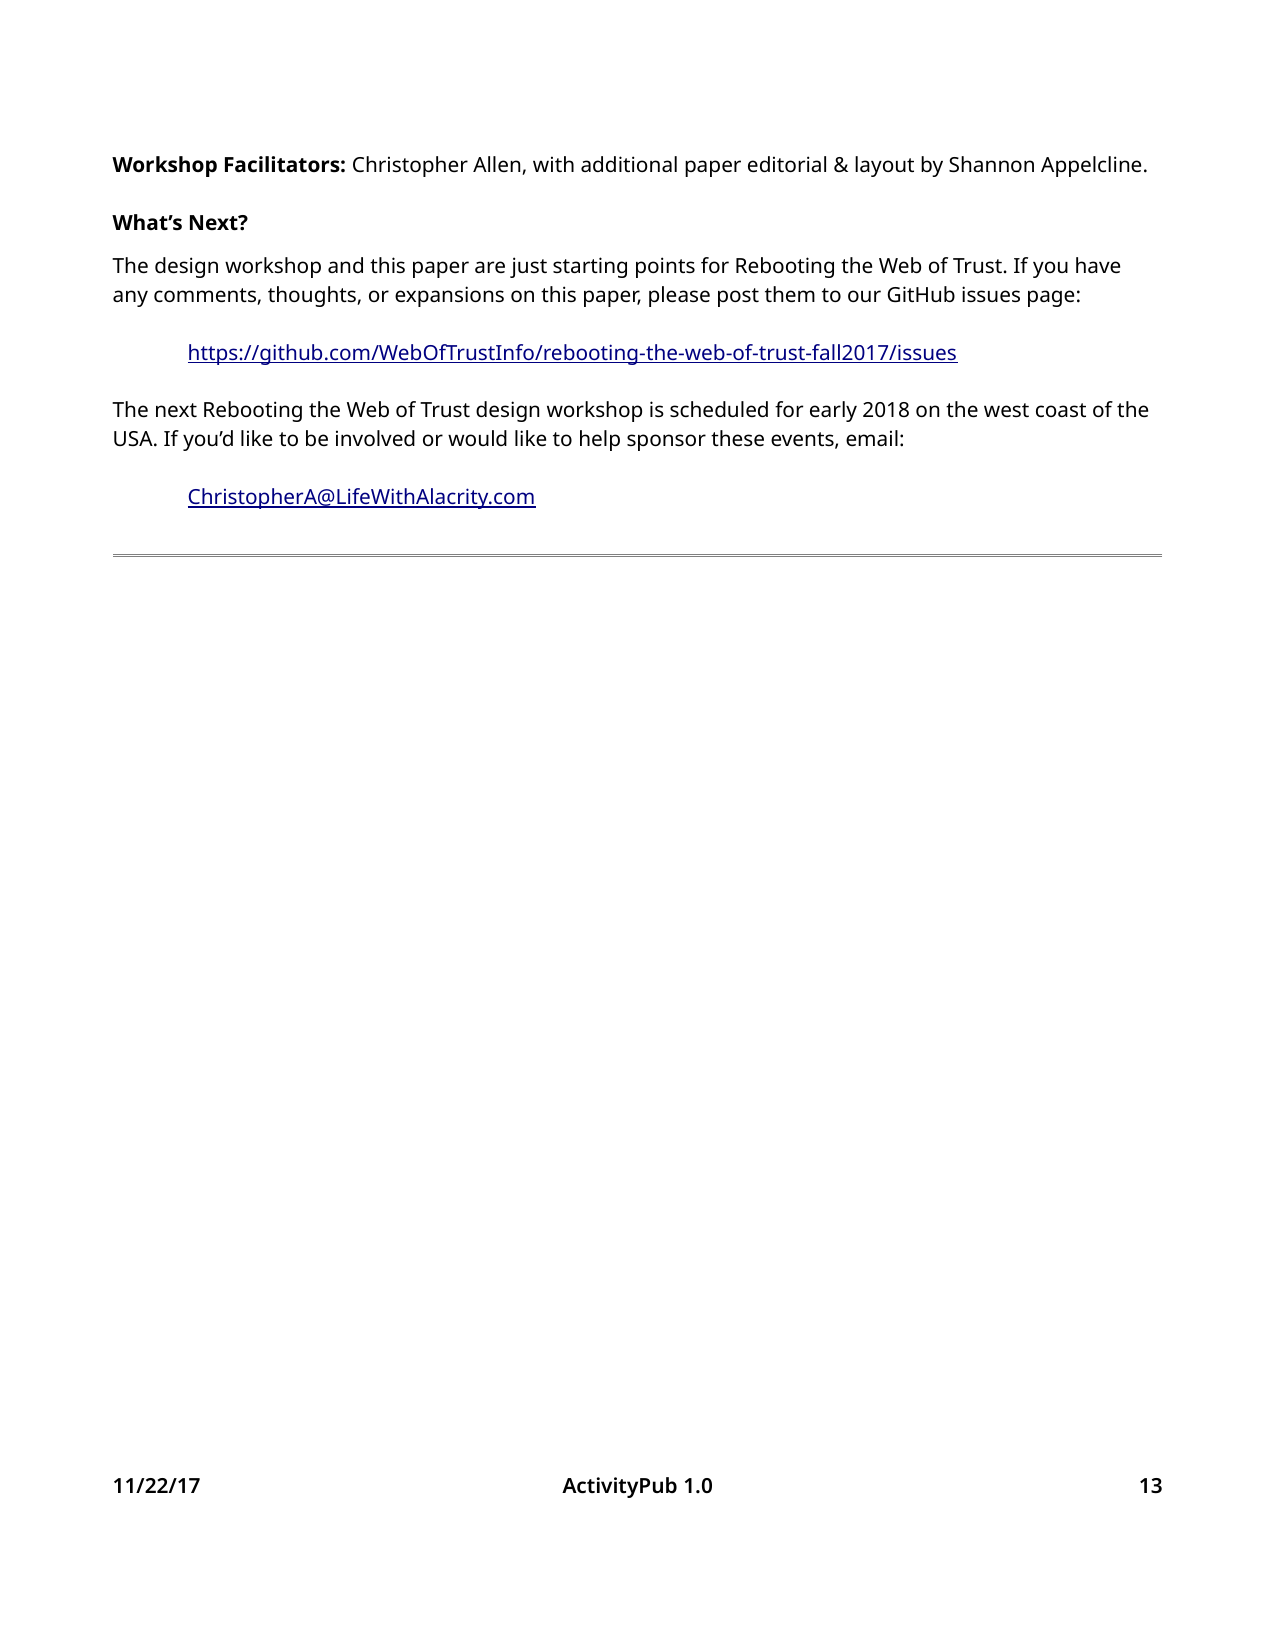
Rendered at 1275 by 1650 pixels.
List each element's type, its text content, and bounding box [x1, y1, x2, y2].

text The design workshop and this paper are just starting points for Rebooting the Web of Trust. If you have any comments, thoughts, or expansions on this paper, please post them to our GitHub issues page: [112, 251, 1162, 308]
text https://github.com/WebOfTrustInfo/rebooting-the-web-of-trust-fall2017/issues [112, 338, 1162, 366]
text ChristopherA@LifeWithAlacrity.com [112, 482, 1162, 510]
subtitle What’s Next? [112, 208, 1162, 236]
text Workshop Facilitators: Christopher Allen, with additional paper editorial & layout by Shannon Appelcline. [112, 150, 1162, 178]
text The next Rebooting the Web of Trust design workshop is scheduled for early 2018 on the west coast of the USA. If you’d like to be involved or would like to help sponsor these events, email: [112, 396, 1162, 452]
